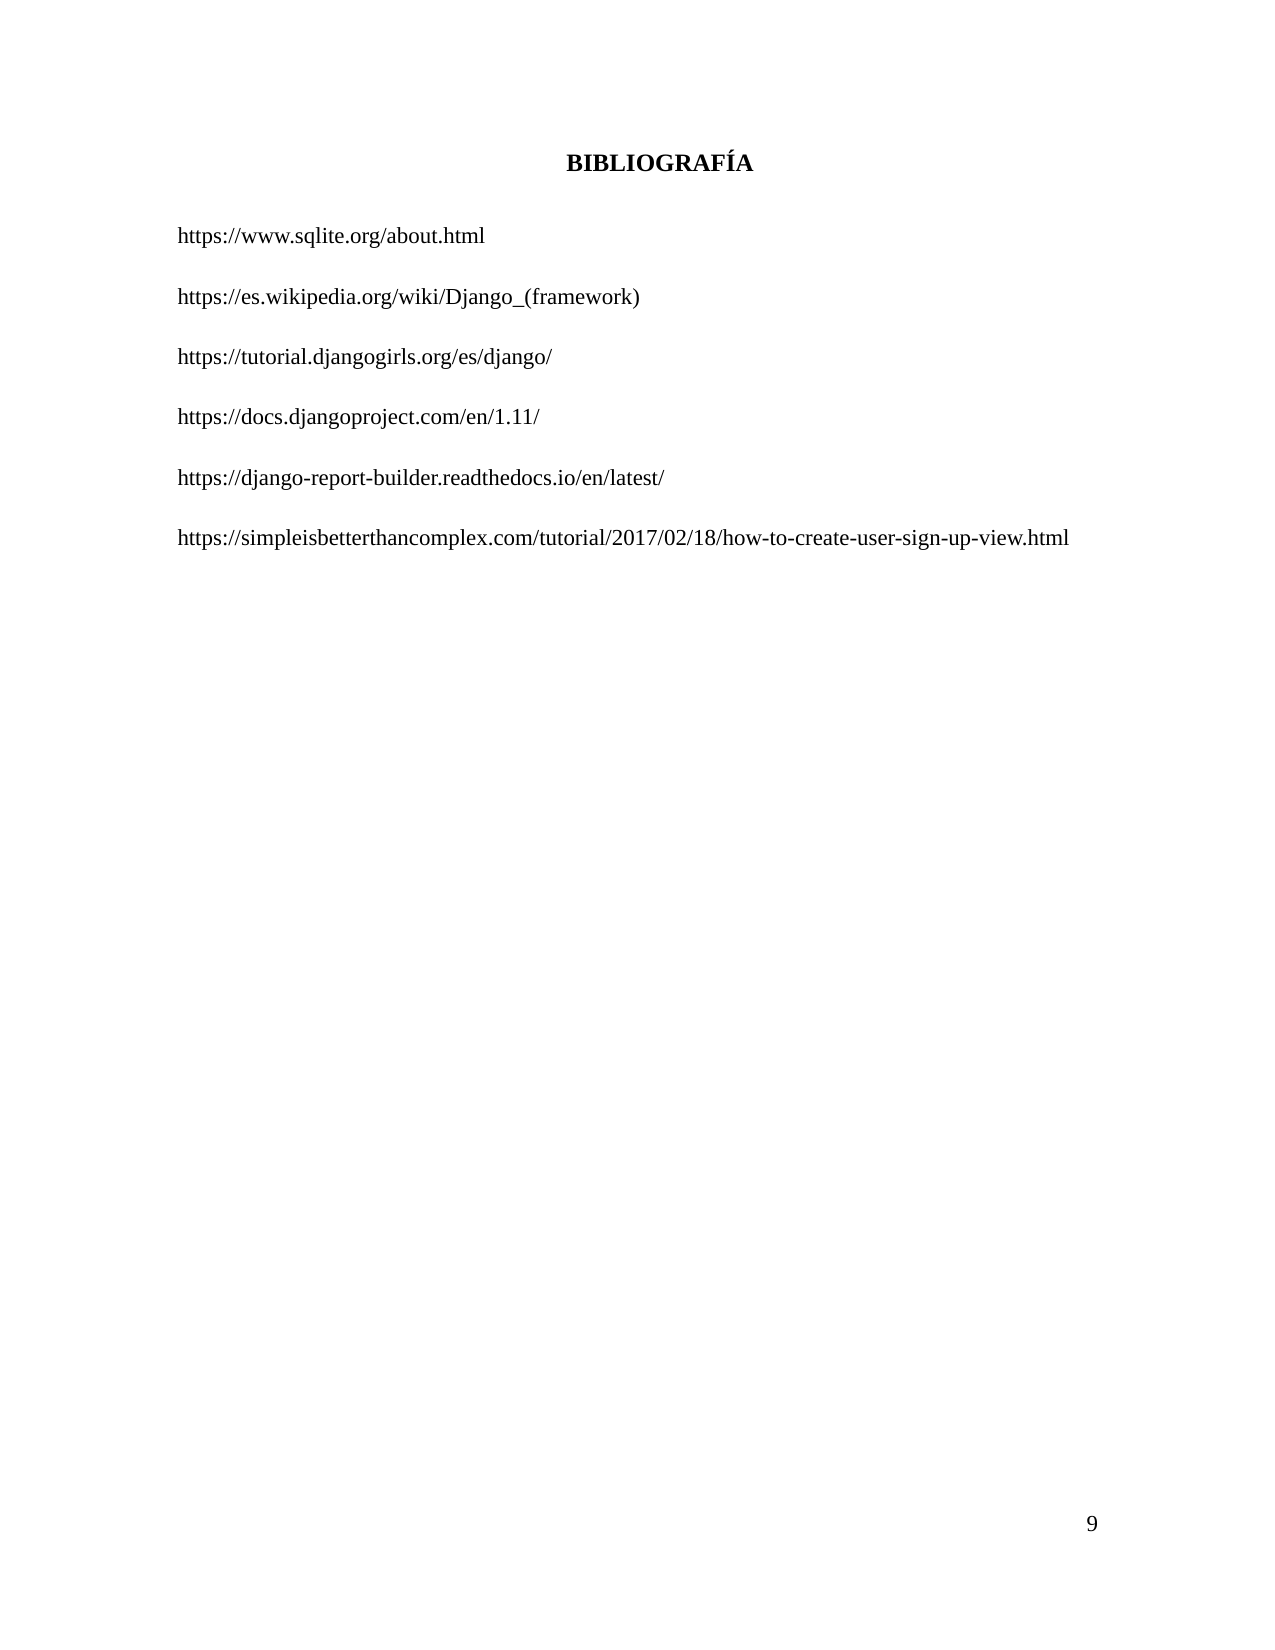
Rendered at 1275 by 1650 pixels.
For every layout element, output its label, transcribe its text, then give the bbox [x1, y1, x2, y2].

text https://simpleisbetterthancomplex.com/tutorial/2017/02/18/how-to-create-user-sign-up-view.html [177, 524, 1098, 550]
text https://es.wikipedia.org/wiki/Django_(framework) [177, 283, 1098, 309]
text https://django-report-builder.readthedocs.io/en/latest/ [177, 464, 1098, 490]
text https://tutorial.djangogirls.org/es/django/ [177, 343, 1098, 369]
subtitle BIBLIOGRAFÍA [222, 148, 1098, 176]
text https://www.sqlite.org/about.html [177, 222, 1098, 249]
text https://docs.djangoproject.com/en/1.11/ [177, 403, 1098, 430]
